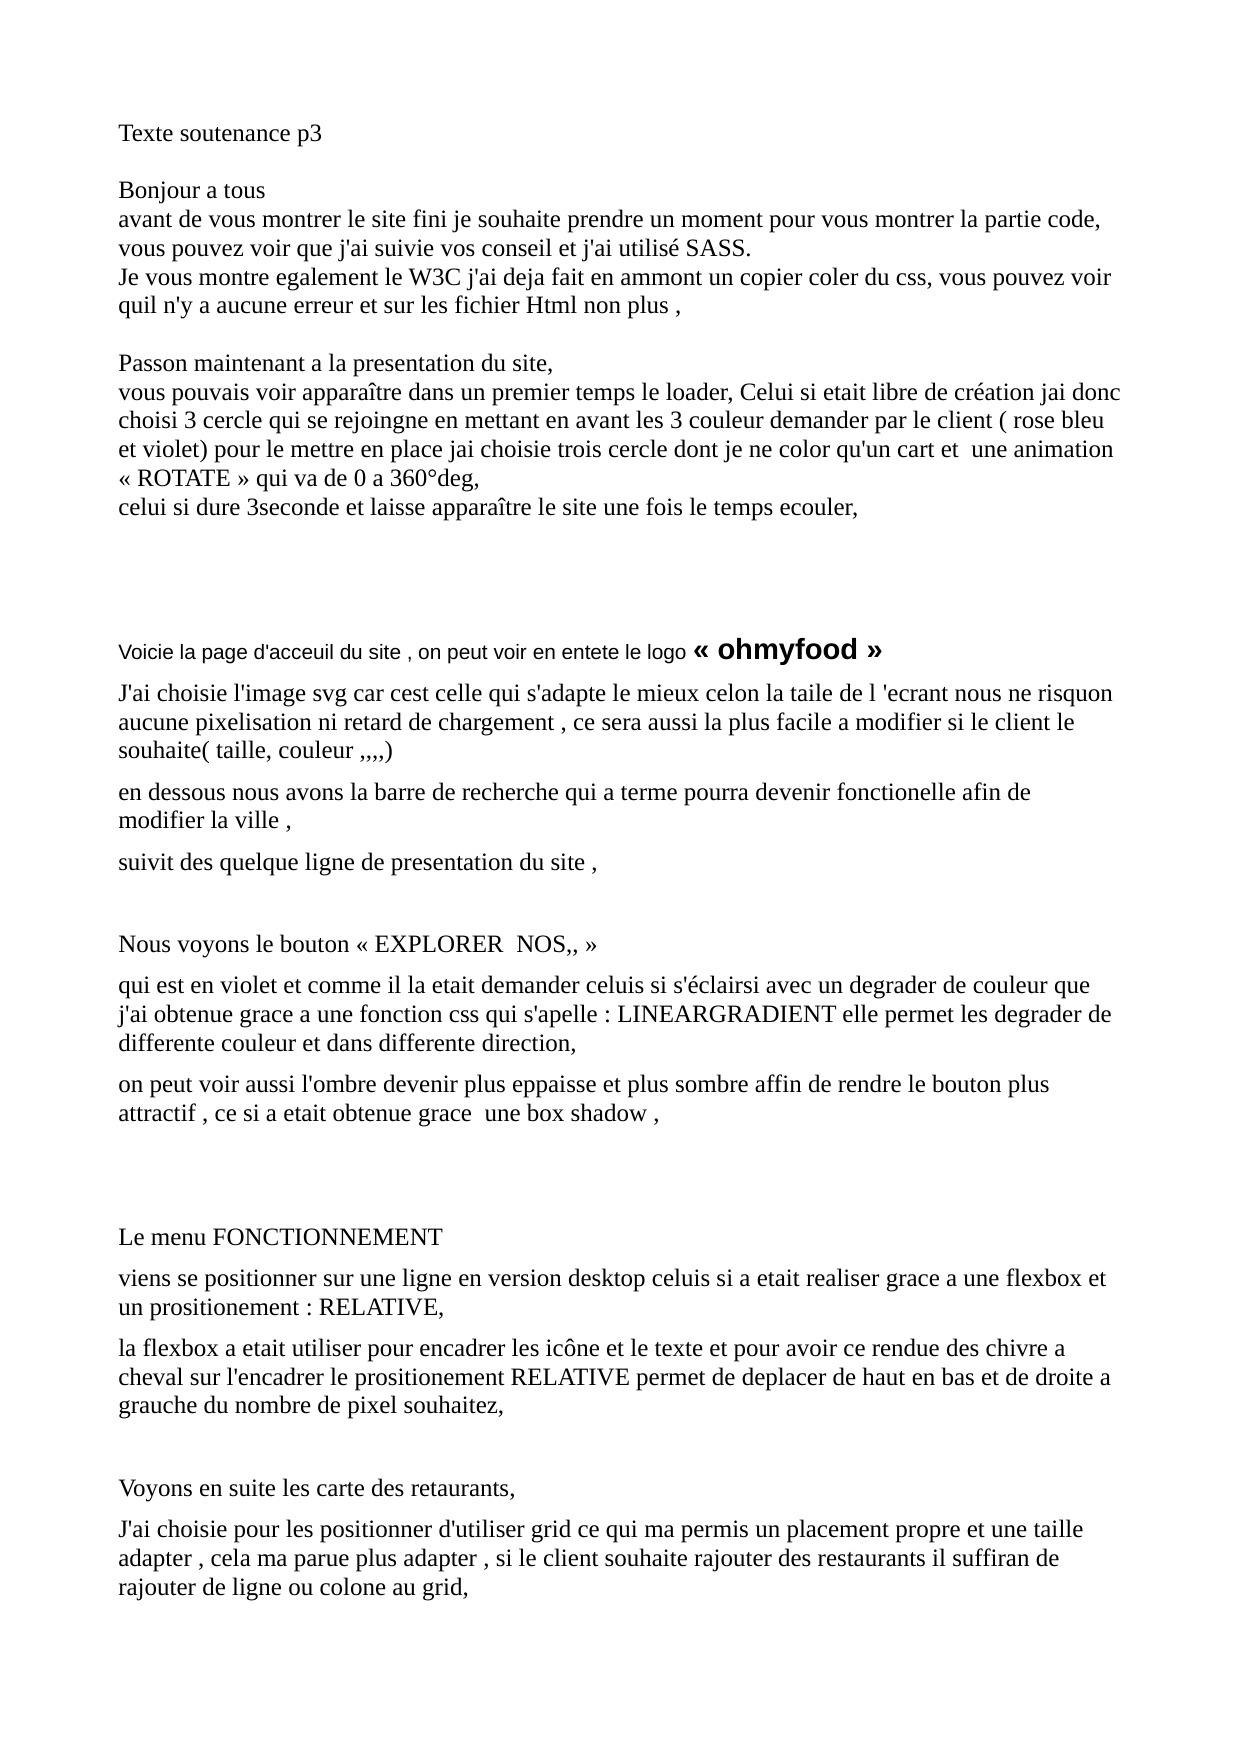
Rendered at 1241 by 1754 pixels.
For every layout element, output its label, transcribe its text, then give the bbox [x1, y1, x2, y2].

text qui est en violet et comme il la etait demander celuis si s'éclairsi avec un degrader de couleur que j'ai obtenue grace a une fonction css qui s'apelle : LINEARGRADIENT elle permet les degrader de differente couleur et dans differente direction, [118, 970, 1122, 1057]
text Nous voyons le bouton « EXPLORER NOS,, » [118, 929, 1122, 958]
text Voyons en suite les carte des retaurants, [118, 1473, 1122, 1502]
text en dessous nous avons la barre de recherche qui a terme pourra devenir fonctionelle afin de modifier la ville , [118, 777, 1122, 834]
text J'ai choisie l'image svg car cest celle qui s'adapte le mieux celon la taile de l 'ecrant nous ne risquon aucune pixelisation ni retard de chargement , ce sera aussi la plus facile a modifier si le client le souhaite( taille, couleur ,,,,) [118, 678, 1122, 764]
text Bonjour a tous [118, 176, 1122, 204]
text vous pouvez voir que j'ai suivie vos conseil et j'ai utilisé SASS. [118, 233, 1122, 262]
text Texte soutenance p3 [118, 118, 1122, 147]
text J'ai choisie pour les positionner d'utiliser grid ce qui ma permis un placement propre et une taille adapter , cela ma parue plus adapter , si le client souhaite rajouter des restaurants il suffiran de rajouter de ligne ou colone au grid, [118, 1514, 1122, 1600]
text viens se positionner sur une ligne en version desktop celuis si a etait realiser grace a une flexbox et un prositionement : RELATIVE, [118, 1263, 1122, 1320]
text celui si dure 3seconde et laisse apparaître le site une fois le temps ecouler, [118, 492, 1122, 521]
text suivit des quelque ligne de presentation du site , [118, 847, 1122, 875]
text Passon maintenant a la presentation du site, [118, 348, 1122, 377]
text la flexbox a etait utiliser pour encadrer les icône et le texte et pour avoir ce rendue des chivre a cheval sur l'encadrer le prositionement RELATIVE permet de deplacer de haut en bas et de droite a grauche du nombre de pixel souhaitez, [118, 1333, 1122, 1419]
text Le menu FONCTIONNEMENT [118, 1222, 1122, 1250]
text avant de vous montrer le site fini je souhaite prendre un moment pour vous montrer la partie code, [118, 204, 1122, 233]
subtitle Voicie la page d'acceuil du site , on peut voir en entete le logo « ohmyfood » [118, 632, 1122, 665]
text Je vous montre egalement le W3C j'ai deja fait en ammont un copier coler du css, vous pouvez voir quil n'y a aucune erreur et sur les fichier Html non plus , [118, 262, 1122, 319]
text on peut voir aussi l'ombre devenir plus eppaisse et plus sombre affin de rendre le bouton plus attractif , ce si a etait obtenue grace une box shadow , [118, 1069, 1122, 1127]
text vous pouvais voir apparaître dans un premier temps le loader, Celui si etait libre de création jai donc choisi 3 cercle qui se rejoingne en mettant en avant les 3 couleur demander par le client ( rose bleu et violet) pour le mettre en place jai choisie trois cercle dont je ne color qu'un cart et une animation « ROTATE » qui va de 0 a 360°deg, [118, 377, 1122, 492]
